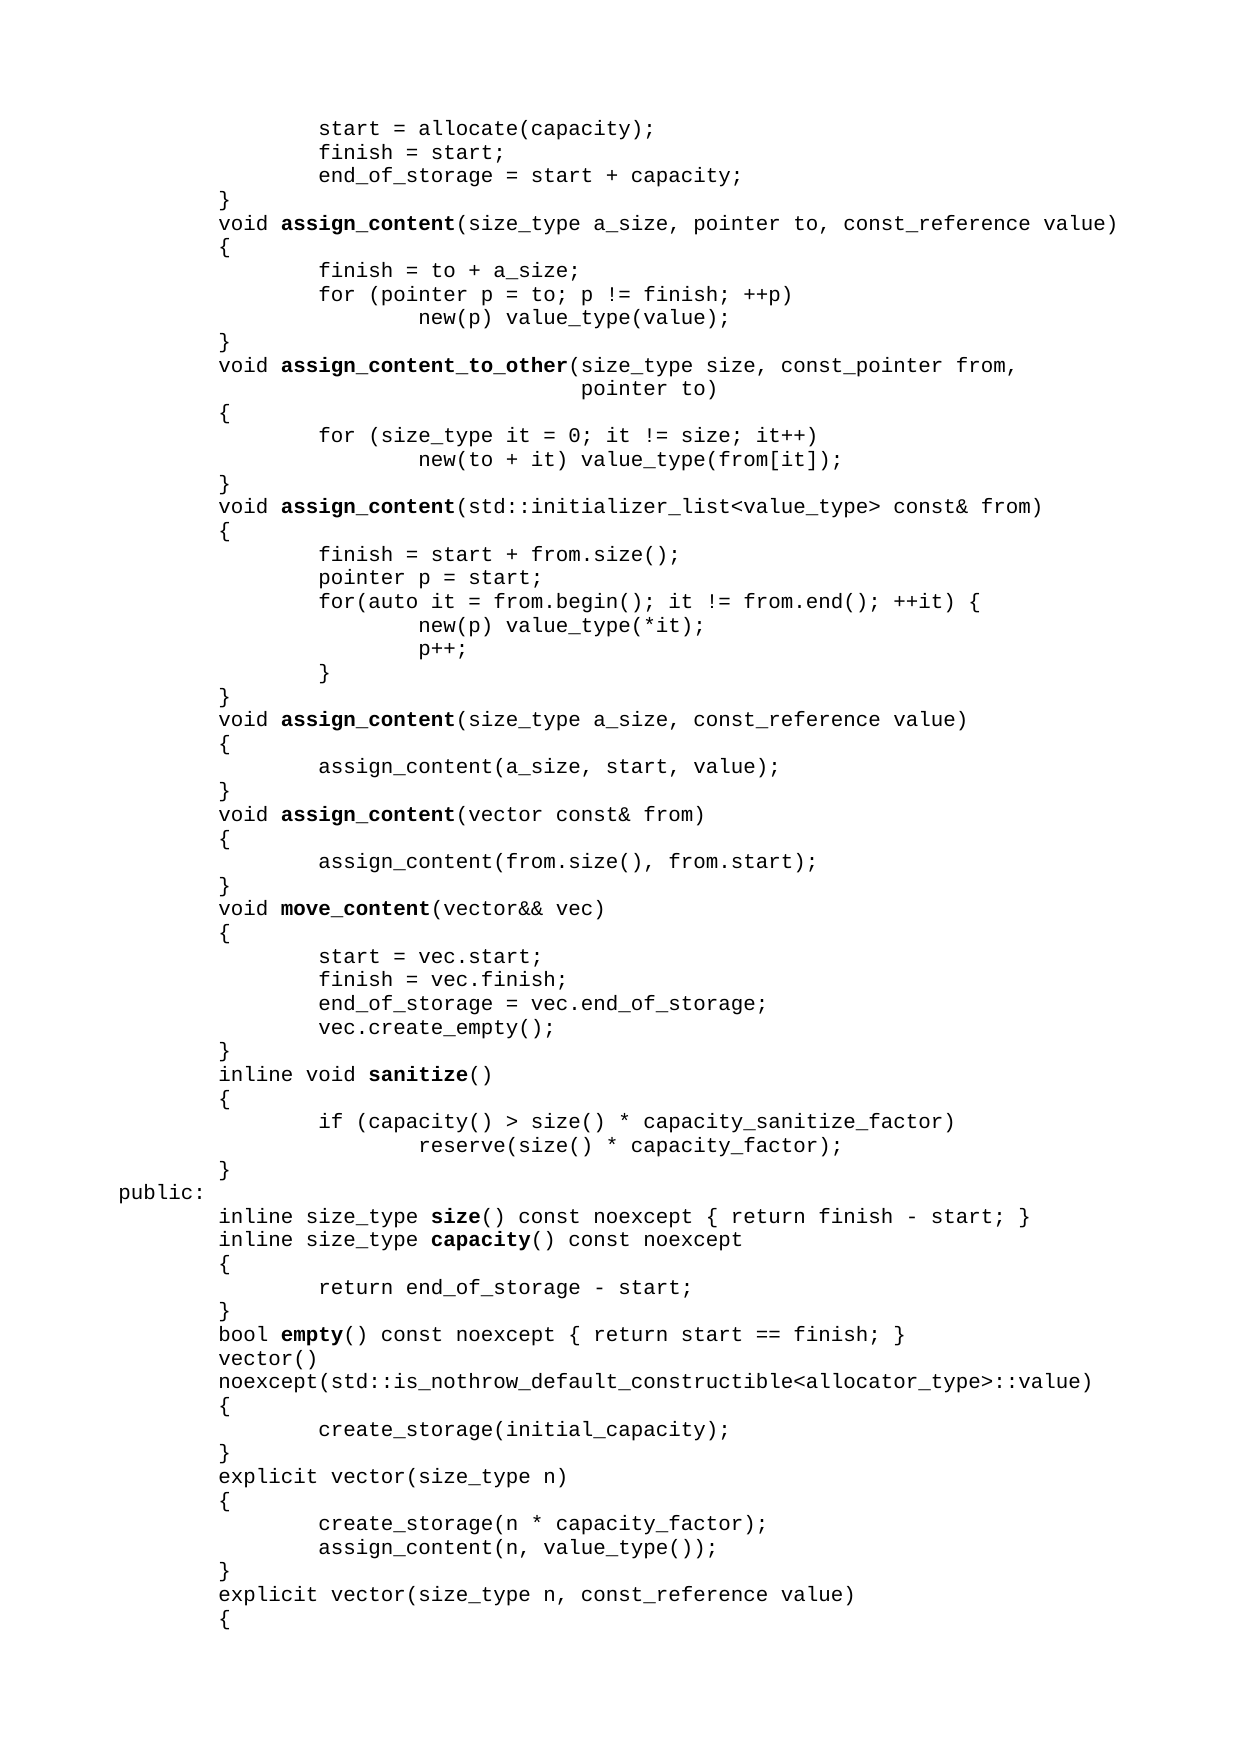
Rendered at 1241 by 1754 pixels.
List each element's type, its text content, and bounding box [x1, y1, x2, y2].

text } [118, 1158, 1122, 1182]
text inline size_type capacity() const noexcept [118, 1229, 1122, 1253]
text { [118, 1489, 1122, 1513]
text start = vec.start; [118, 946, 1122, 969]
text finish = start + from.size(); [118, 544, 1122, 567]
text { [118, 236, 1122, 260]
text bool empty() const noexcept { return start == finish; } [118, 1324, 1122, 1348]
text assign_content(a_size, start, value); [118, 757, 1122, 780]
text for(auto it = from.begin(); it != from.end(); ++it) { [118, 591, 1122, 615]
text new(to + it) value_type(from[it]); [118, 449, 1122, 473]
text reserve(size() * capacity_factor); [118, 1135, 1122, 1158]
text vec.create_empty(); [118, 1017, 1122, 1040]
text assign_content(from.size(), from.start); [118, 851, 1122, 875]
text public: [118, 1182, 1122, 1206]
text finish = vec.finish; [118, 969, 1122, 993]
text { [118, 1608, 1122, 1631]
text } [118, 189, 1122, 213]
text } [118, 331, 1122, 354]
text p++; [118, 638, 1122, 662]
text } [118, 662, 1122, 686]
text end_of_storage = vec.end_of_storage; [118, 993, 1122, 1017]
text } [118, 1442, 1122, 1466]
text } [118, 875, 1122, 898]
text } [118, 473, 1122, 496]
text new(p) value_type(value); [118, 307, 1122, 331]
text for (pointer p = to; p != finish; ++p) [118, 284, 1122, 307]
text inline size_type size() const noexcept { return finish - start; } [118, 1206, 1122, 1229]
text { [118, 827, 1122, 851]
text new(p) value_type(*it); [118, 615, 1122, 638]
text { [118, 402, 1122, 426]
text } [118, 780, 1122, 804]
text } [118, 1561, 1122, 1584]
text { [118, 520, 1122, 544]
text pointer p = start; [118, 567, 1122, 591]
text { [118, 733, 1122, 757]
text start = allocate(capacity); [118, 118, 1122, 142]
text void assign_content(vector const& from) [118, 804, 1122, 827]
text void assign_content(size_type a_size, const_reference value) [118, 709, 1122, 733]
text if (capacity() > size() * capacity_sanitize_factor) [118, 1111, 1122, 1135]
text return end_of_storage - start; [118, 1277, 1122, 1300]
text void assign_content(size_type a_size, pointer to, const_reference value) [118, 213, 1122, 236]
text pointer to) [118, 378, 1122, 402]
text create_storage(n * capacity_factor); [118, 1513, 1122, 1537]
text assign_content(n, value_type()); [118, 1537, 1122, 1561]
text for (size_type it = 0; it != size; it++) [118, 426, 1122, 449]
text { [118, 1395, 1122, 1419]
text noexcept(std::is_nothrow_default_constructible<allocator_type>::value) [118, 1371, 1122, 1395]
text { [118, 1253, 1122, 1277]
text finish = start; [118, 142, 1122, 165]
text { [118, 922, 1122, 946]
text void assign_content(std::initializer_list<value_type> const& from) [118, 496, 1122, 520]
text { [118, 1088, 1122, 1111]
text explicit vector(size_type n, const_reference value) [118, 1584, 1122, 1608]
text } [118, 686, 1122, 709]
text } [118, 1040, 1122, 1064]
text end_of_storage = start + capacity; [118, 165, 1122, 189]
text explicit vector(size_type n) [118, 1466, 1122, 1489]
text } [118, 1300, 1122, 1324]
text vector() [118, 1348, 1122, 1371]
text void move_content(vector&& vec) [118, 898, 1122, 922]
text void assign_content_to_other(size_type size, const_pointer from, [118, 354, 1122, 378]
text inline void sanitize() [118, 1064, 1122, 1088]
text create_storage(initial_capacity); [118, 1419, 1122, 1442]
text finish = to + a_size; [118, 260, 1122, 284]
